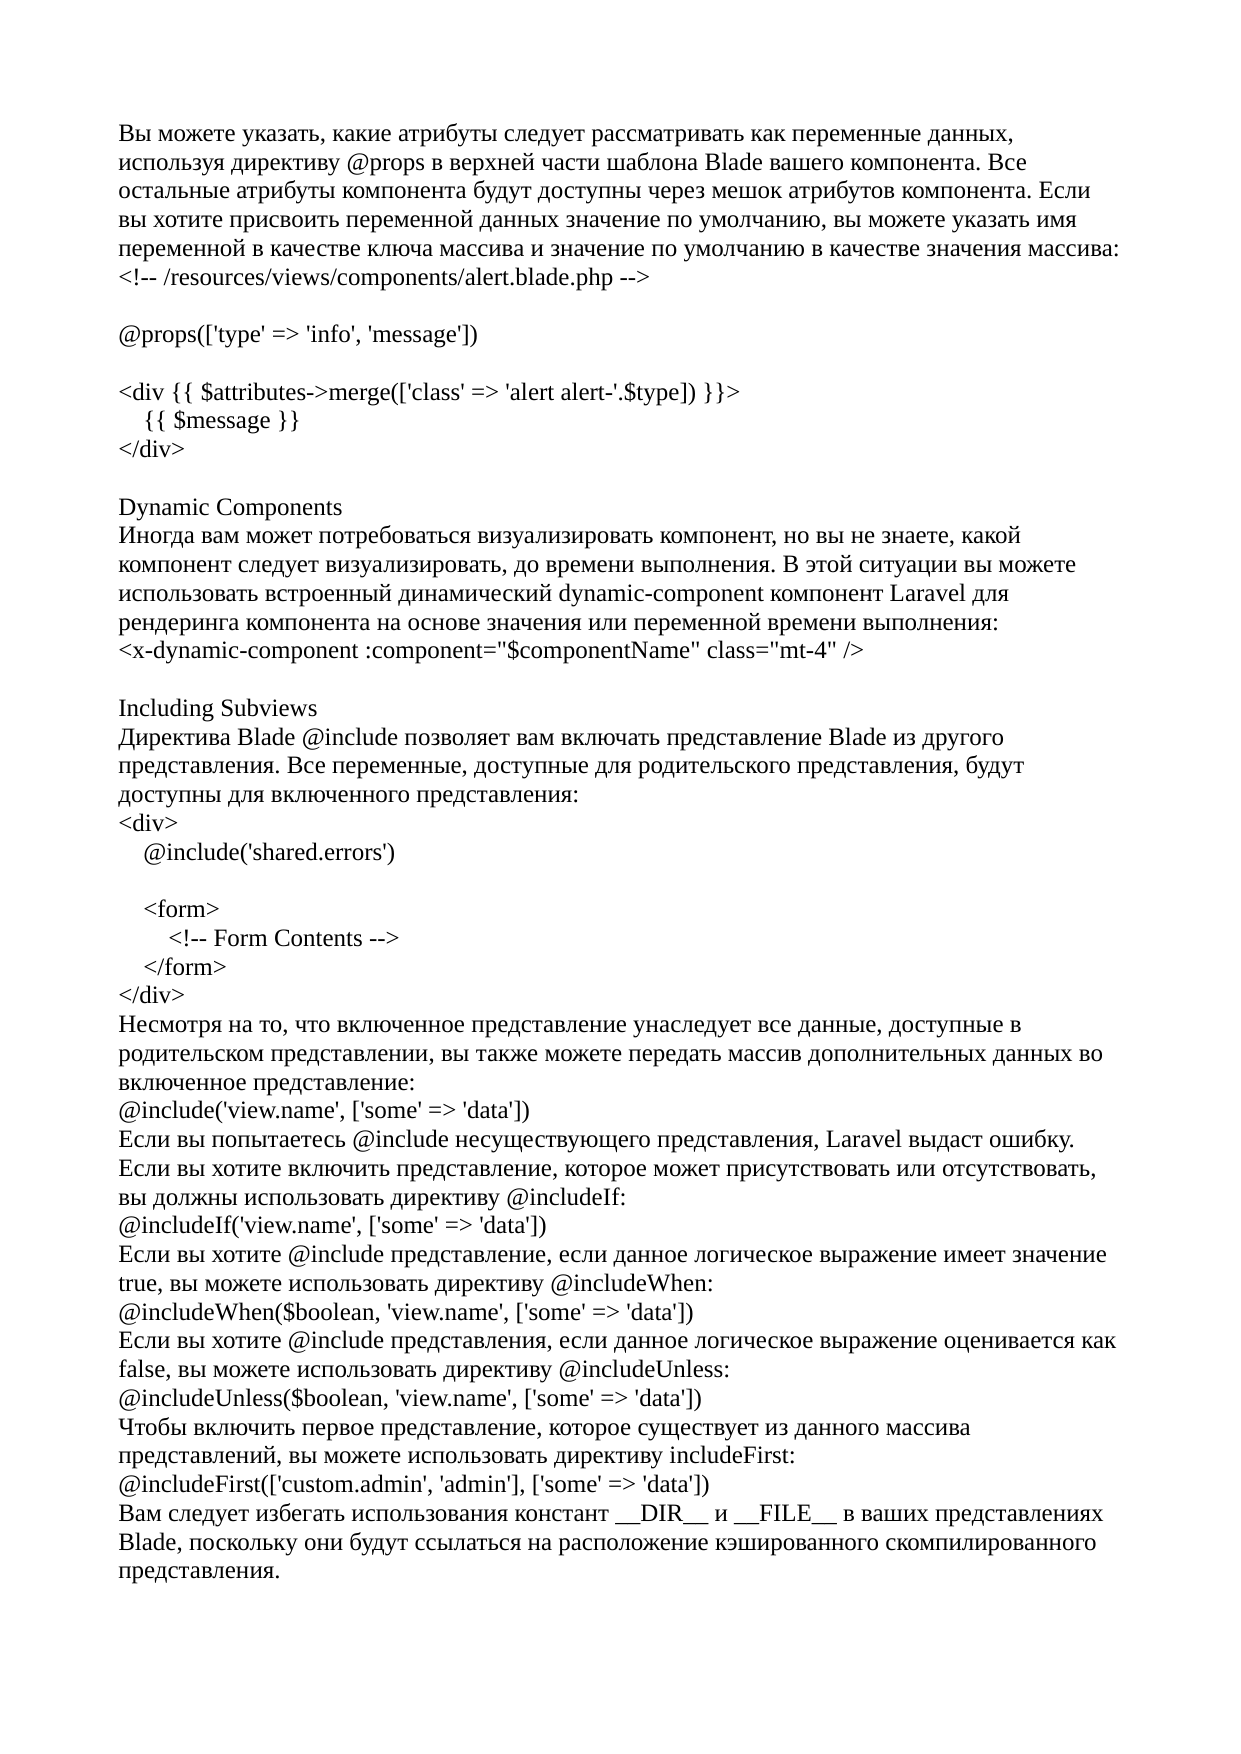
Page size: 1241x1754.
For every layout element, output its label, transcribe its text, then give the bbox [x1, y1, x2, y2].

text @includeUnless($boolean, 'view.name', ['some' => 'data']) [118, 1383, 1122, 1412]
text <div {{ $attributes->merge(['class' => 'alert alert-'.$type]) }}> [118, 377, 1122, 406]
text @includeIf('view.name', ['some' => 'data']) [118, 1211, 1122, 1239]
text <!-- Form Contents --> [118, 923, 1122, 952]
text Если вы хотите @include представление, если данное логическое выражение имеет значение true, вы можете использовать директиву @includeWhen: [118, 1239, 1122, 1297]
text <!-- /resources/views/components/alert.blade.php --> [118, 262, 1122, 291]
text {{ $message }} [118, 406, 1122, 434]
text Если вы попытаетесь @include несуществующего представления, Laravel выдаст ошибку. Если вы хотите включить представление, которое может присутствовать или отсутствовать, вы должны использовать директиву @includeIf: [118, 1124, 1122, 1211]
text Вам следует избегать использования констант __DIR__ и __FILE__ в ваших представлениях Blade, поскольку они будут ссылаться на расположение кэшированного скомпилированного представления. [118, 1498, 1122, 1584]
text </form> [118, 952, 1122, 981]
text <x-dynamic-component :component="$componentName" class="mt-4" /> [118, 636, 1122, 664]
text <div> [118, 808, 1122, 837]
text </div> [118, 434, 1122, 463]
text <form> [118, 894, 1122, 923]
text @include('view.name', ['some' => 'data']) [118, 1096, 1122, 1124]
text Вы можете указать, какие атрибуты следует рассматривать как переменные данных, используя директиву @props в верхней части шаблона Blade вашего компонента. Все остальные атрибуты компонента будут доступны через мешок атрибутов компонента. Если вы хотите присвоить переменной данных значение по умолчанию, вы можете указать имя переменной в качестве ключа массива и значение по умолчанию в качестве значения массива: [118, 118, 1122, 262]
text </div> [118, 981, 1122, 1009]
text @includeWhen($boolean, 'view.name', ['some' => 'data']) [118, 1297, 1122, 1326]
text Dynamic Components [118, 492, 1122, 521]
text @include('shared.errors') [118, 837, 1122, 866]
text Если вы хотите @include представления, если данное логическое выражение оценивается как false, вы можете использовать директиву @includeUnless: [118, 1326, 1122, 1383]
text Чтобы включить первое представление, которое существует из данного массива представлений, вы можете использовать директиву includeFirst: [118, 1412, 1122, 1469]
text @props(['type' => 'info', 'message']) [118, 319, 1122, 348]
text Директива Blade @include позволяет вам включать представление Blade из другого представления. Все переменные, доступные для родительского представления, будут доступны для включенного представления: [118, 722, 1122, 808]
text Несмотря на то, что включенное представление унаследует все данные, доступные в родительском представлении, вы также можете передать массив дополнительных данных во включенное представление: [118, 1009, 1122, 1096]
text Including Subviews [118, 693, 1122, 722]
text @includeFirst(['custom.admin', 'admin'], ['some' => 'data']) [118, 1469, 1122, 1498]
text Иногда вам может потребоваться визуализировать компонент, но вы не знаете, какой компонент следует визуализировать, до времени выполнения. В этой ситуации вы можете использовать встроенный динамический dynamic-component компонент Laravel для рендеринга компонента на основе значения или переменной времени выполнения: [118, 521, 1122, 636]
